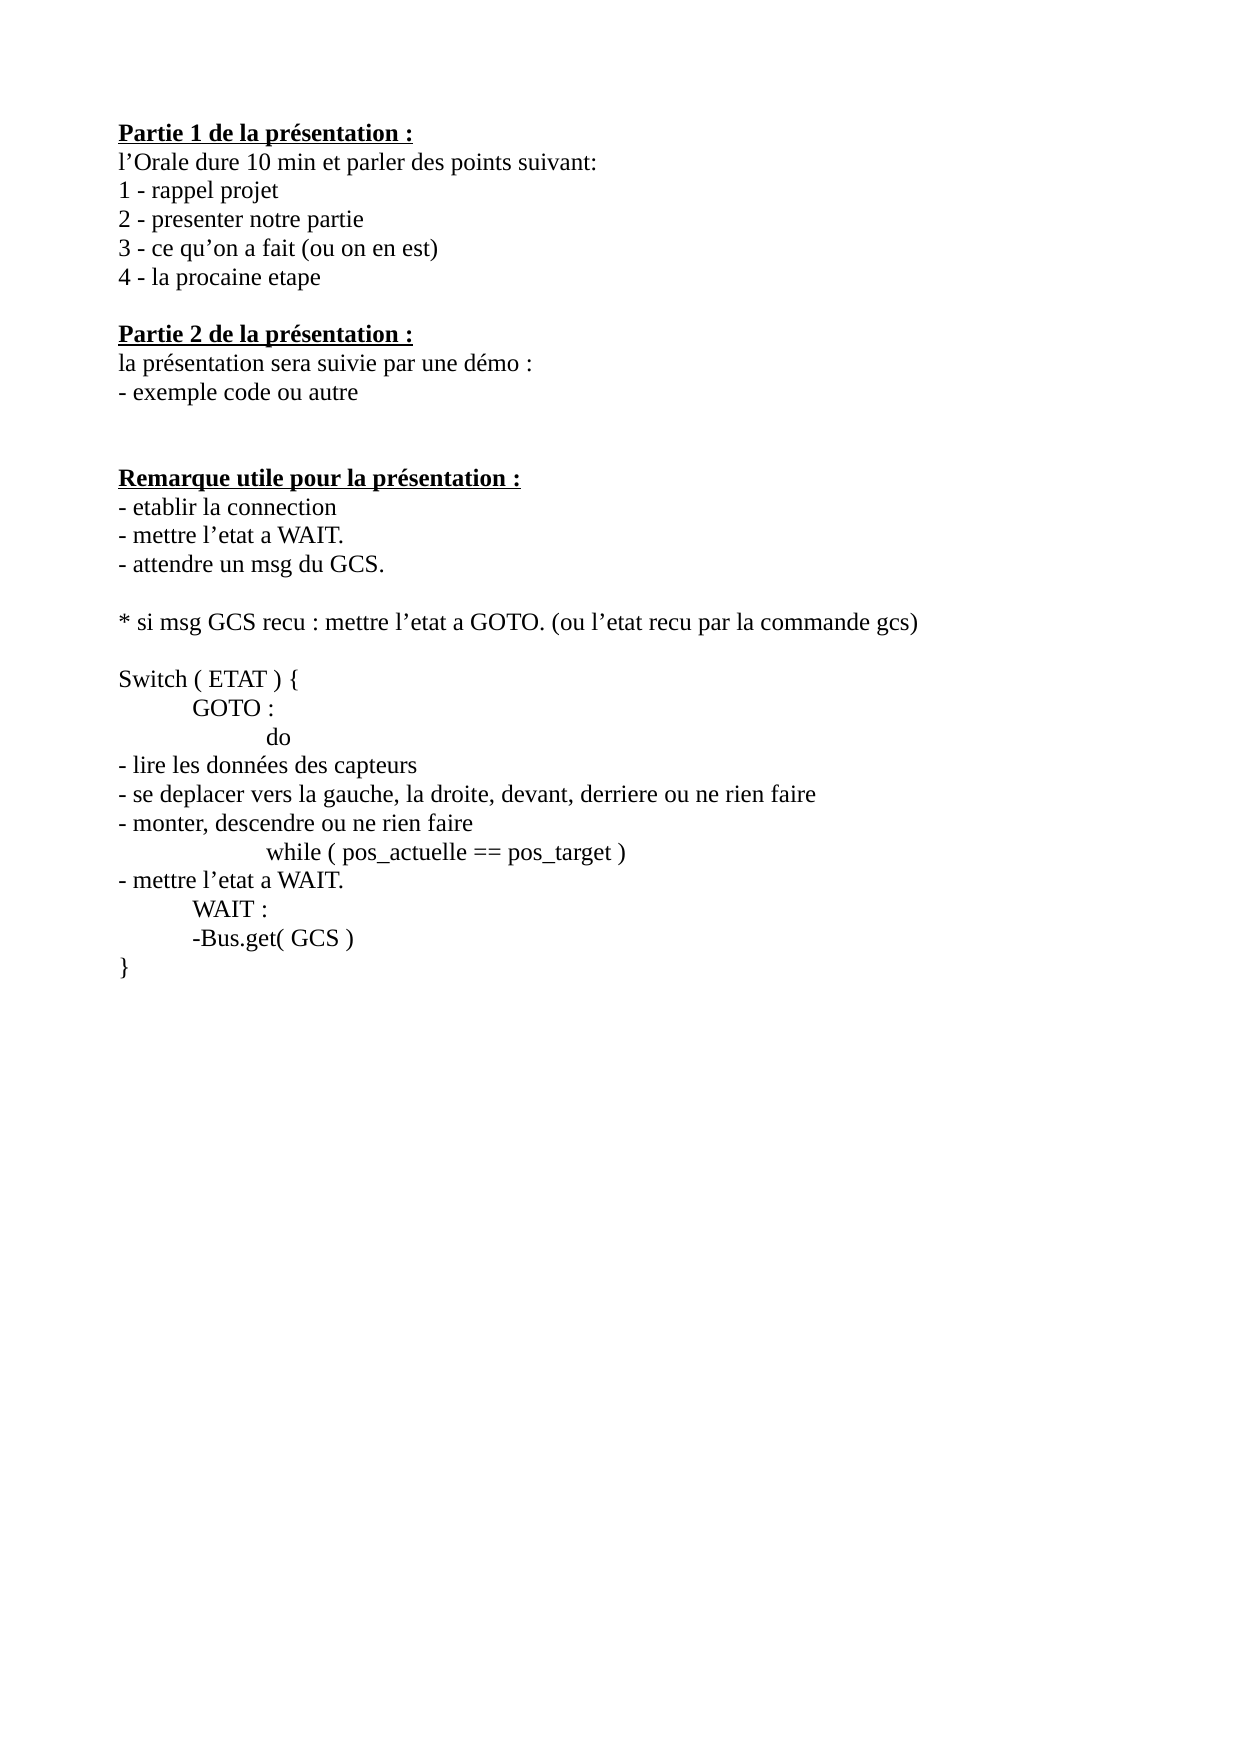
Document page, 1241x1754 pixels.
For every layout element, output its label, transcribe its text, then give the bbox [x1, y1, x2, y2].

text WAIT : [118, 894, 1122, 923]
text - exemple code ou autre [118, 377, 1122, 406]
text Partie 2 de la présentation : [118, 319, 1122, 348]
text while ( pos_actuelle == pos_target ) [118, 837, 1122, 866]
text - se deplacer vers la gauche, la droite, devant, derriere ou ne rien faire [118, 779, 1122, 808]
text GOTO : [118, 693, 1122, 722]
text la présentation sera suivie par une démo : [118, 348, 1122, 377]
text - etablir la connection [118, 492, 1122, 521]
text 2 - presenter notre partie [118, 204, 1122, 233]
text Partie 1 de la présentation : [118, 118, 1122, 147]
text - mettre l’etat a WAIT. [118, 521, 1122, 549]
text - monter, descendre ou ne rien faire [118, 808, 1122, 837]
text * si msg GCS recu : mettre l’etat a GOTO. (ou l’etat recu par la commande gcs) [118, 607, 1122, 636]
text - attendre un msg du GCS. [118, 549, 1122, 578]
text } [118, 952, 1122, 981]
text 1 - rappel projet [118, 176, 1122, 204]
text Switch ( ETAT ) { [118, 664, 1122, 693]
text -Bus.get( GCS ) [118, 923, 1122, 952]
text - lire les données des capteurs [118, 751, 1122, 779]
text 3 - ce qu’on a fait (ou on en est) [118, 233, 1122, 262]
text Remarque utile pour la présentation : [118, 463, 1122, 492]
text - mettre l’etat a WAIT. [118, 866, 1122, 894]
text l’Orale dure 10 min et parler des points suivant: [118, 147, 1122, 176]
text 4 - la procaine etape [118, 262, 1122, 291]
text do [118, 722, 1122, 751]
